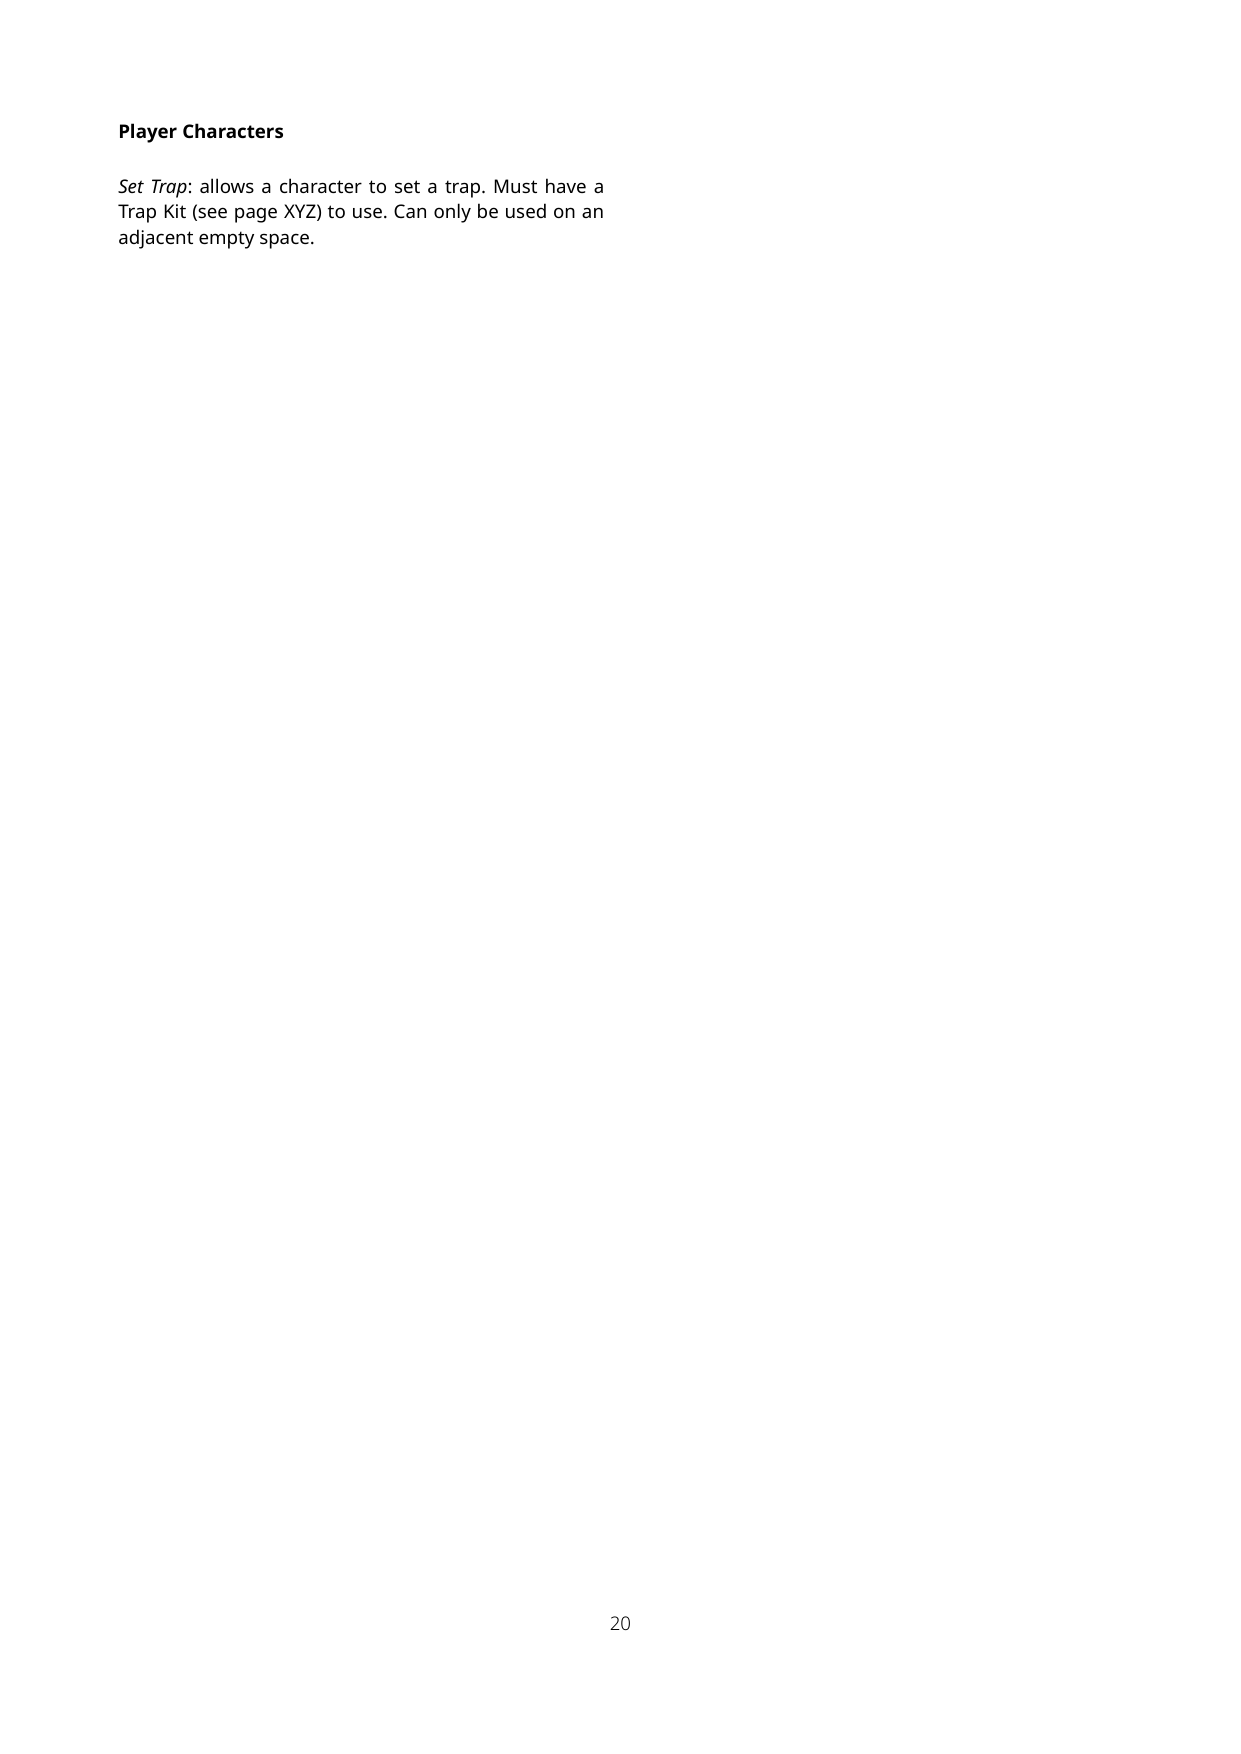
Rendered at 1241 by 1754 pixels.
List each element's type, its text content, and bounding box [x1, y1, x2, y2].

text Set Trap: allows a character to set a trap. Must have a Trap Kit (see page XYZ) to use. Can only be used on an adjacent empty space. [118, 173, 605, 250]
